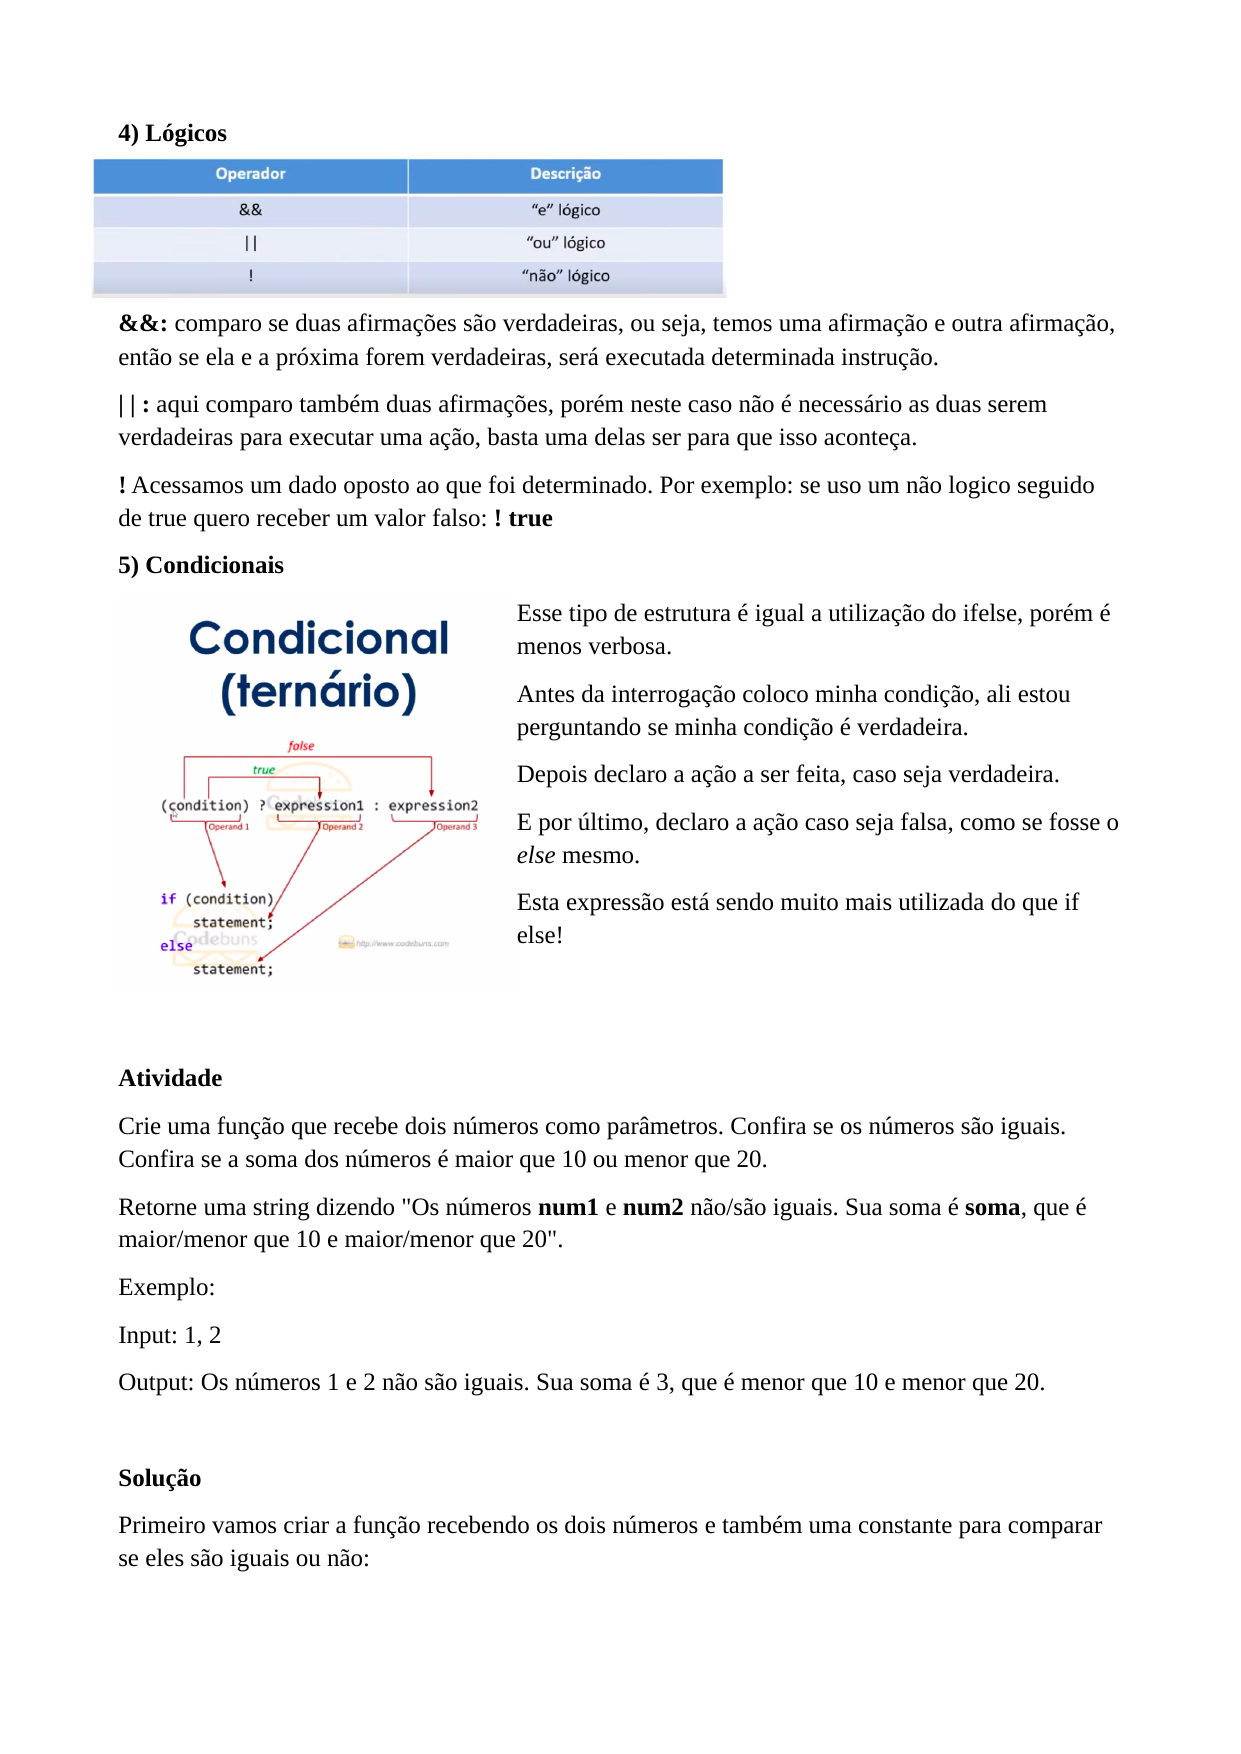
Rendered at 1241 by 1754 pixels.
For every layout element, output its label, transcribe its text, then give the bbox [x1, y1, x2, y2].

text Exemplo: [118, 1272, 1122, 1301]
text | | : aqui comparo também duas afirmações, porém neste caso não é necessário as duas serem verdadeiras para executar uma ação, basta uma delas ser para que isso aconteça. [118, 389, 1122, 451]
text Atividade [118, 1063, 1122, 1092]
text 4) Lógicos [118, 118, 1122, 147]
text ! Acessamos um dado oposto ao que foi determinado. Por exemplo: se uso um não logico seguido de true quero receber um valor falso: ! true [118, 470, 1122, 532]
text Esta expressão está sendo muito mais utilizada do que if else! [517, 887, 1122, 949]
text Output: Os números 1 e 2 não são iguais. Sua soma é 3, que é menor que 10 e menor que 20. [118, 1367, 1122, 1396]
text Esse tipo de estrutura é igual a utilização do ifelse, porém é menos verbosa. [517, 598, 1122, 660]
text Primeiro vamos criar a função recebendo os dois números e também uma constante para comparar se eles são iguais ou não: [118, 1510, 1122, 1572]
text E por último, declaro a ação caso seja falsa, como se fosse o else mesmo. [517, 807, 1122, 869]
text Input: 1, 2 [118, 1320, 1122, 1348]
text &&: comparo se duas afirmações são verdadeiras, ou seja, temos uma afirmação e outra afirmação, então se ela e a próxima forem verdadeiras, será executada determinada instrução. [118, 308, 1122, 370]
text Crie uma função que recebe dois números como parâmetros. Confira se os números são iguais. Confira se a soma dos números é maior que 10 ou menor que 20. [118, 1111, 1122, 1173]
text Retorne uma string dizendo "Os números num1 e num2 não/são iguais. Sua soma é soma, que é maior/menor que 10 e maior/menor que 20". [118, 1192, 1122, 1253]
text Solução [118, 1463, 1122, 1491]
picture [91, 155, 727, 298]
text Depois declaro a ação a ser feita, caso seja verdadeira. [517, 759, 1122, 788]
picture [115, 598, 517, 987]
text Antes da interrogação coloco minha condição, ali estou perguntando se minha condição é verdadeira. [517, 679, 1122, 740]
text 5) Condicionais [118, 550, 1122, 579]
